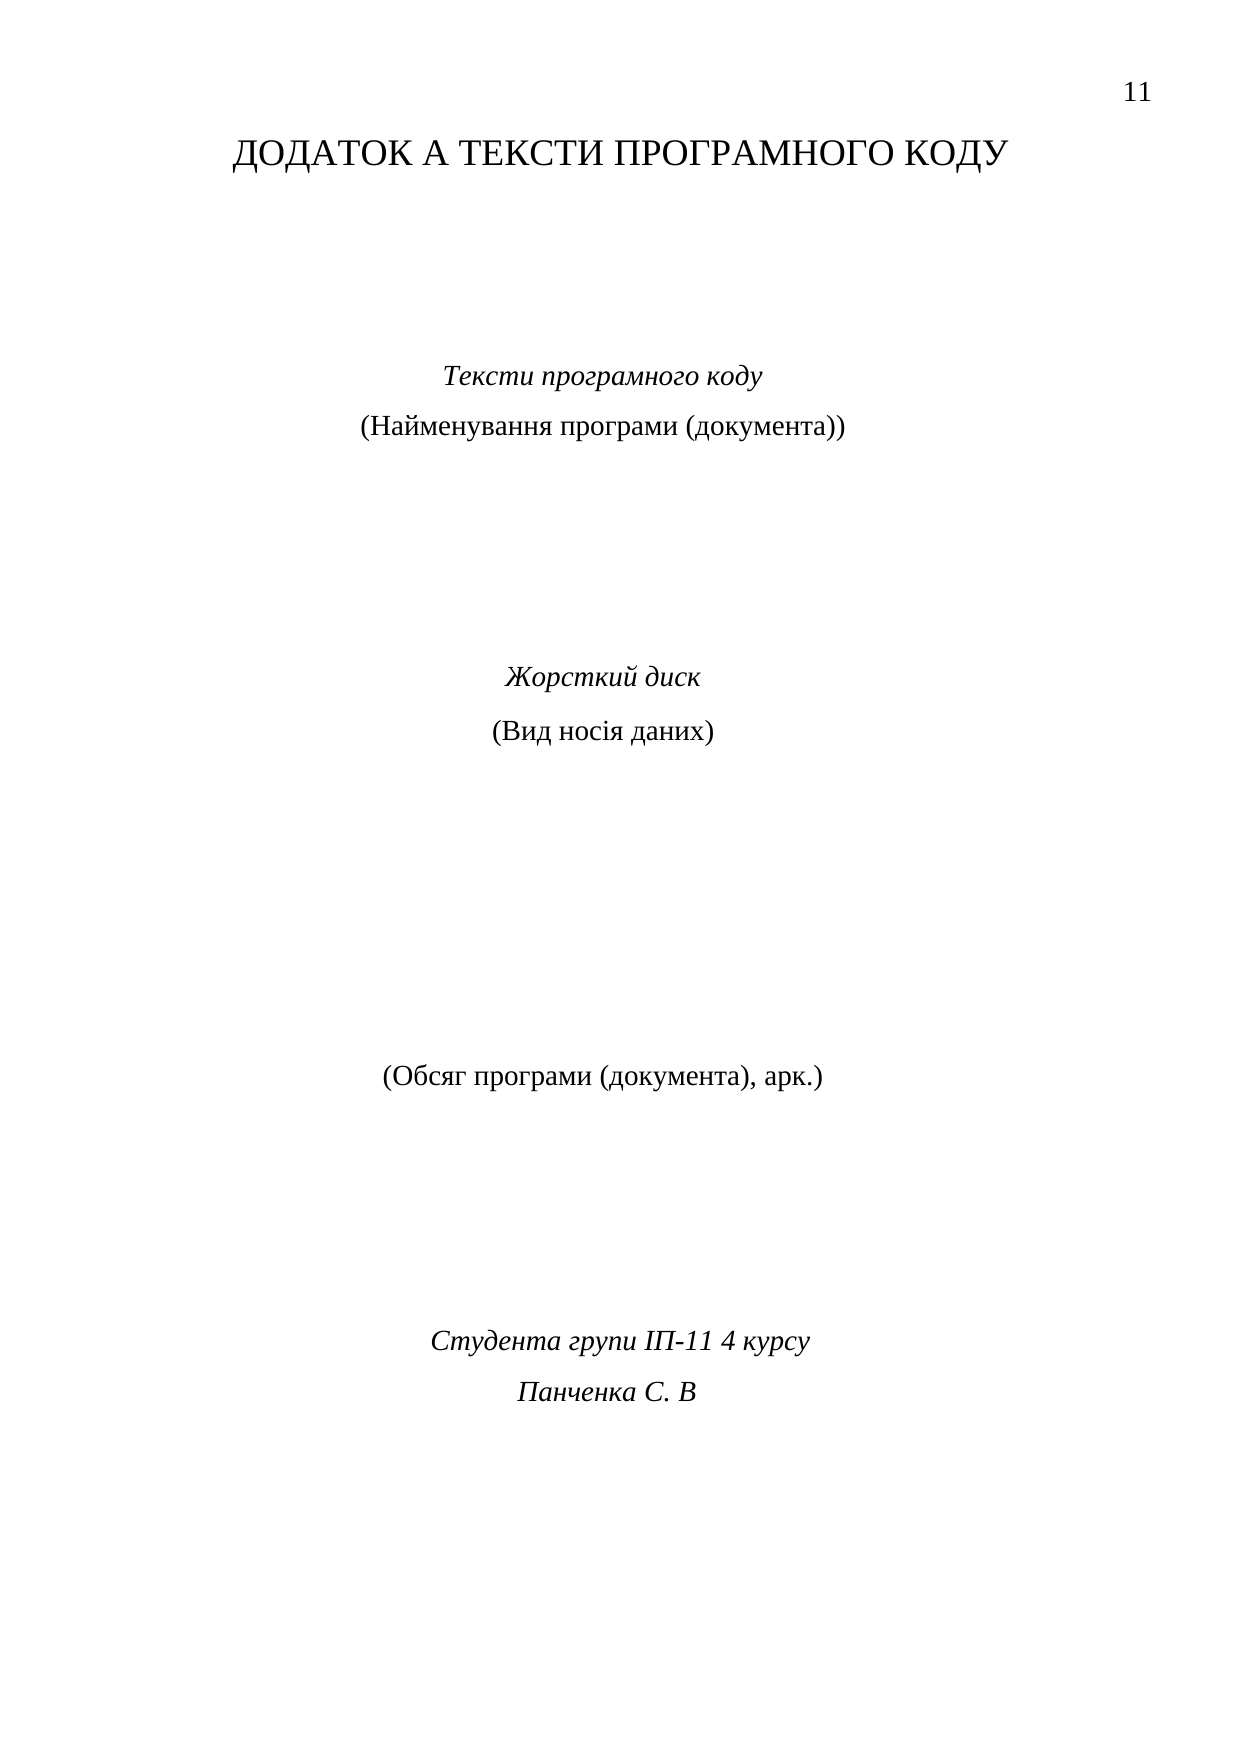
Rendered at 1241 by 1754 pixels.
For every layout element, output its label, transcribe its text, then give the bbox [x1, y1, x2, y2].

subtitle ДОДАТОК А ТЕКСТИ ПРОГРАМНОГО КОДУ [118, 130, 1122, 173]
text Студента групи ІП-11 4 курсу [118, 1323, 1122, 1357]
text Тексти програмного коду [138, 358, 1067, 392]
text (Обсяг програми (документа), арк.) [138, 1058, 1067, 1091]
text (Найменування програми (документа)) [138, 409, 1067, 442]
text Панченка С. В [450, 1374, 756, 1407]
text (Вид носія даних) [139, 713, 1067, 747]
text Жорсткий диск [138, 659, 1067, 693]
